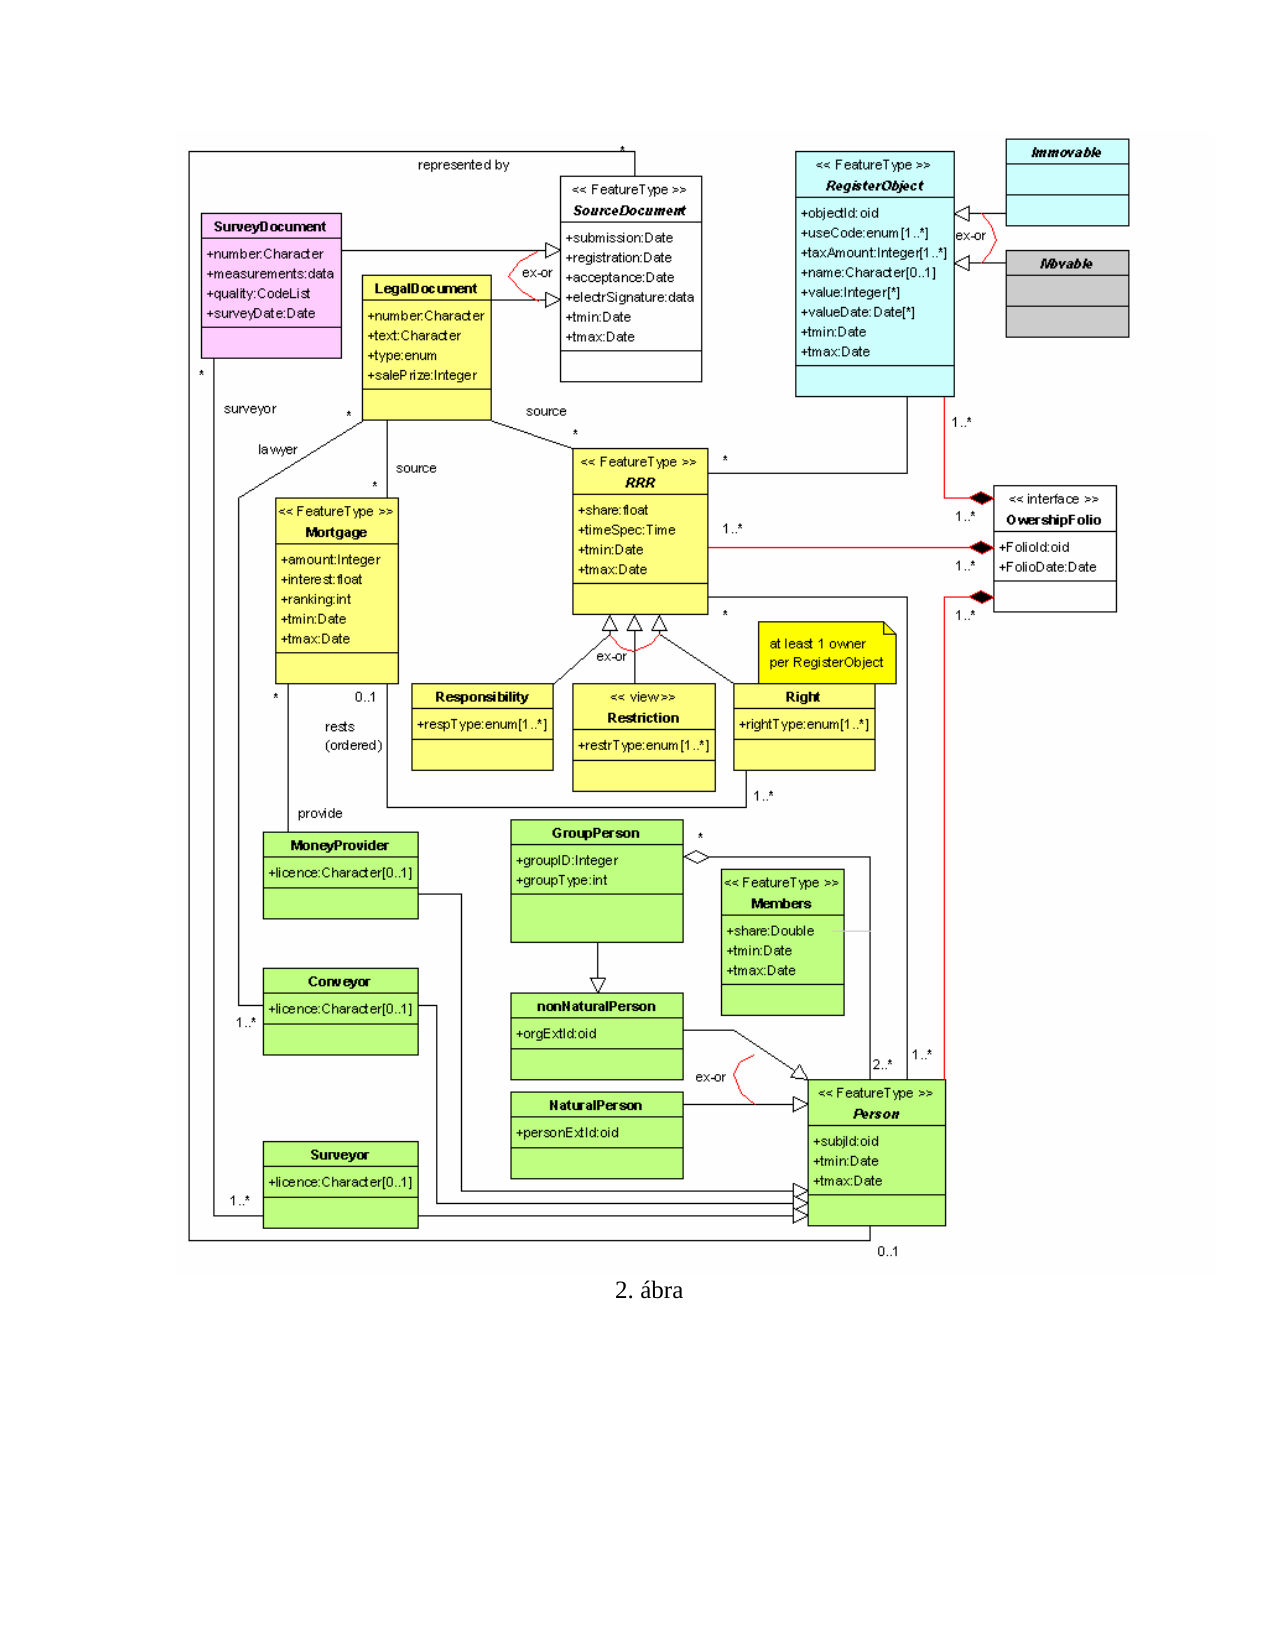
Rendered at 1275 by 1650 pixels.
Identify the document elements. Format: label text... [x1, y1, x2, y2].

text 2. ábra [142, 130, 1156, 1304]
picture [175, 130, 1215, 1276]
